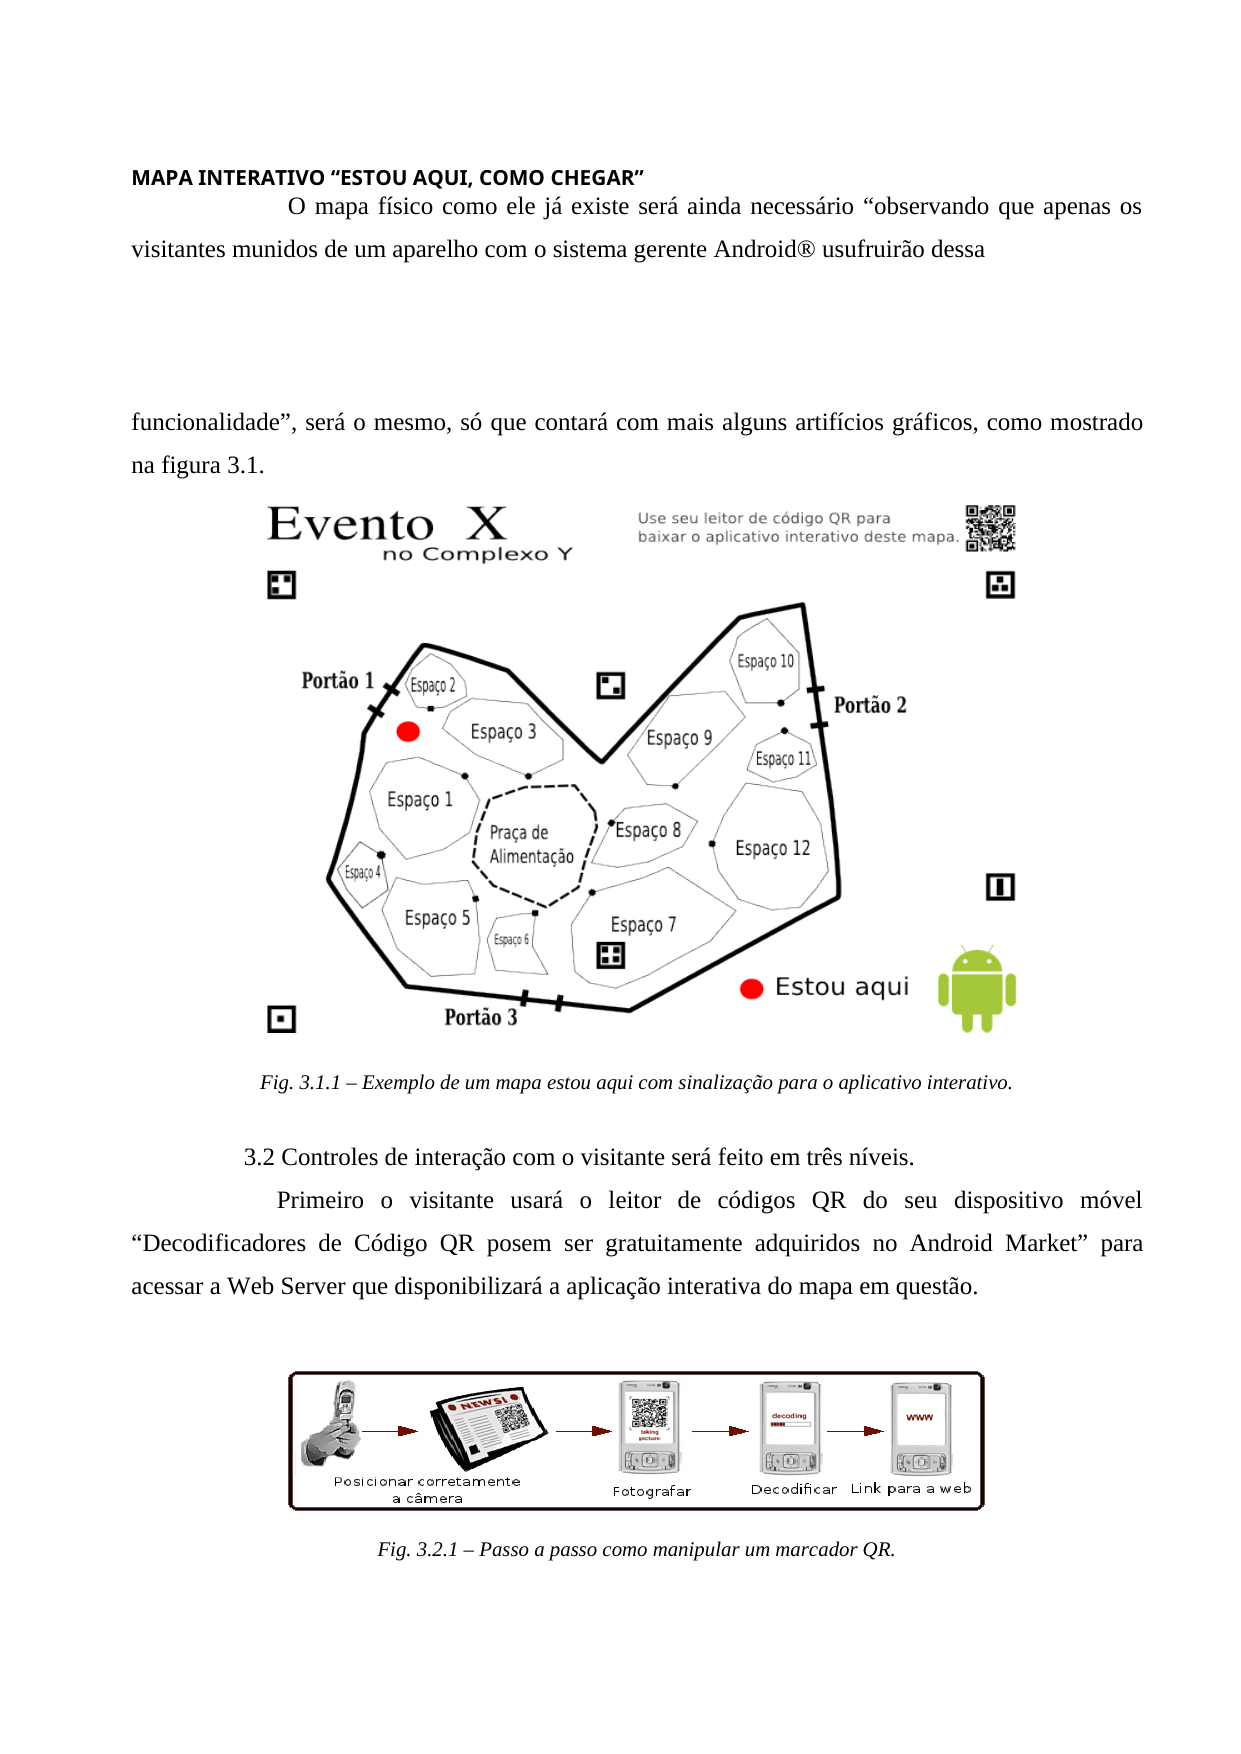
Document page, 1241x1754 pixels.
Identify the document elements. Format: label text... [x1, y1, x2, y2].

text funcionalidade”, será o mesmo, só que contará com mais alguns artifícios gráficos, como mostrado na figura 3.1. [131, 407, 1144, 479]
picture [286, 1368, 990, 1514]
text Fig. 3.2.1 – Passo a passo como manipular um marcador QR. [131, 1537, 1144, 1561]
text Primeiro o visitante usará o leitor de códigos QR do seu dispositivo móvel “Decodificadores de Código QR posem ser gratuitamente adquiridos no Android Market” para acessar a Web Server que disponibilizará a aplicação interativa do mapa em questão. [131, 1185, 1144, 1300]
text 3.2 Controles de interação com o visitante será feito em três níveis. [131, 1142, 1144, 1171]
picture [267, 503, 1017, 1033]
text Fig. 3.1.1 – Exemplo de um mapa estou aqui com sinalização para o aplicativo interativo. [131, 1070, 1144, 1094]
text O mapa físico como ele já existe será ainda necessário “observando que apenas os visitantes munidos de um aparelho com o sistema gerente Android® usufruirão dessa [131, 191, 1144, 263]
